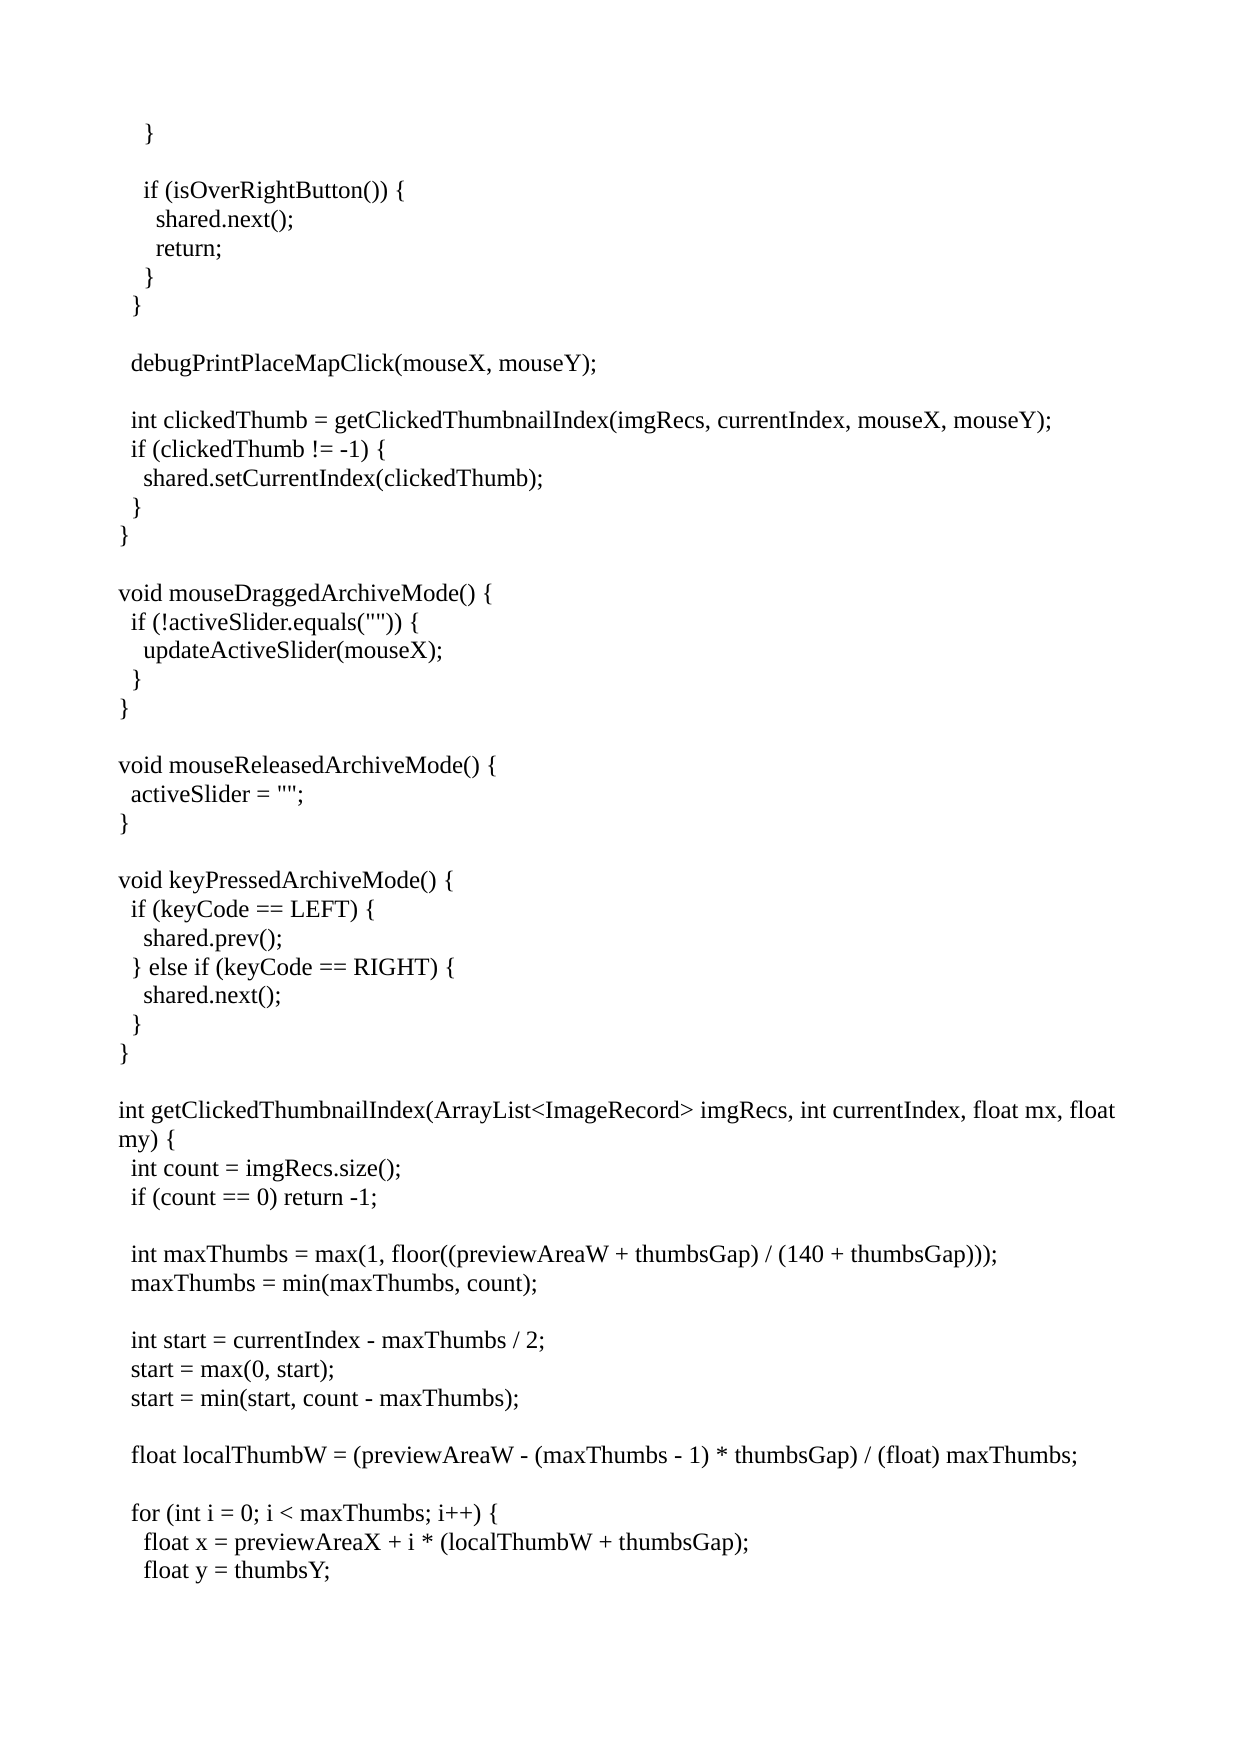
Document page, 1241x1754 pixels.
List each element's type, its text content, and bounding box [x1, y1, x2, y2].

text if (isOverRightButton()) { [118, 176, 1122, 204]
text float localThumbW = (previewAreaW - (maxThumbs - 1) * thumbsGap) / (float) maxThumbs; [118, 1441, 1122, 1469]
text float y = thumbsY; [118, 1556, 1122, 1584]
text shared.next(); [118, 981, 1122, 1009]
text } [118, 1038, 1122, 1067]
text return; [118, 233, 1122, 262]
text activeSlider = ""; [118, 779, 1122, 808]
text } [118, 664, 1122, 693]
text shared.prev(); [118, 923, 1122, 952]
text } [118, 521, 1122, 549]
text } [118, 118, 1122, 147]
text } [118, 291, 1122, 319]
text } [118, 1009, 1122, 1038]
text if (keyCode == LEFT) { [118, 894, 1122, 923]
text int clickedThumb = getClickedThumbnailIndex(imgRecs, currentIndex, mouseX, mouseY); [118, 406, 1122, 434]
text void mouseReleasedArchiveMode() { [118, 751, 1122, 779]
text start = max(0, start); [118, 1354, 1122, 1383]
text } else if (keyCode == RIGHT) { [118, 952, 1122, 981]
text shared.setCurrentIndex(clickedThumb); [118, 463, 1122, 492]
text maxThumbs = min(maxThumbs, count); [118, 1268, 1122, 1297]
text } [118, 693, 1122, 722]
text if (count == 0) return -1; [118, 1182, 1122, 1211]
text void mouseDraggedArchiveMode() { [118, 578, 1122, 607]
text } [118, 808, 1122, 837]
text } [118, 492, 1122, 521]
text float x = previewAreaX + i * (localThumbW + thumbsGap); [118, 1527, 1122, 1556]
text updateActiveSlider(mouseX); [118, 636, 1122, 664]
text start = min(start, count - maxThumbs); [118, 1383, 1122, 1412]
text int getClickedThumbnailIndex(ArrayList<ImageRecord> imgRecs, int currentIndex, float mx, float my) { [118, 1096, 1122, 1153]
text if (clickedThumb != -1) { [118, 434, 1122, 463]
text shared.next(); [118, 204, 1122, 233]
text debugPrintPlaceMapClick(mouseX, mouseY); [118, 348, 1122, 377]
text int start = currentIndex - maxThumbs / 2; [118, 1326, 1122, 1354]
text if (!activeSlider.equals("")) { [118, 607, 1122, 636]
text int count = imgRecs.size(); [118, 1153, 1122, 1182]
text int maxThumbs = max(1, floor((previewAreaW + thumbsGap) / (140 + thumbsGap))); [118, 1239, 1122, 1268]
text for (int i = 0; i < maxThumbs; i++) { [118, 1498, 1122, 1527]
text void keyPressedArchiveMode() { [118, 866, 1122, 894]
text } [118, 262, 1122, 291]
